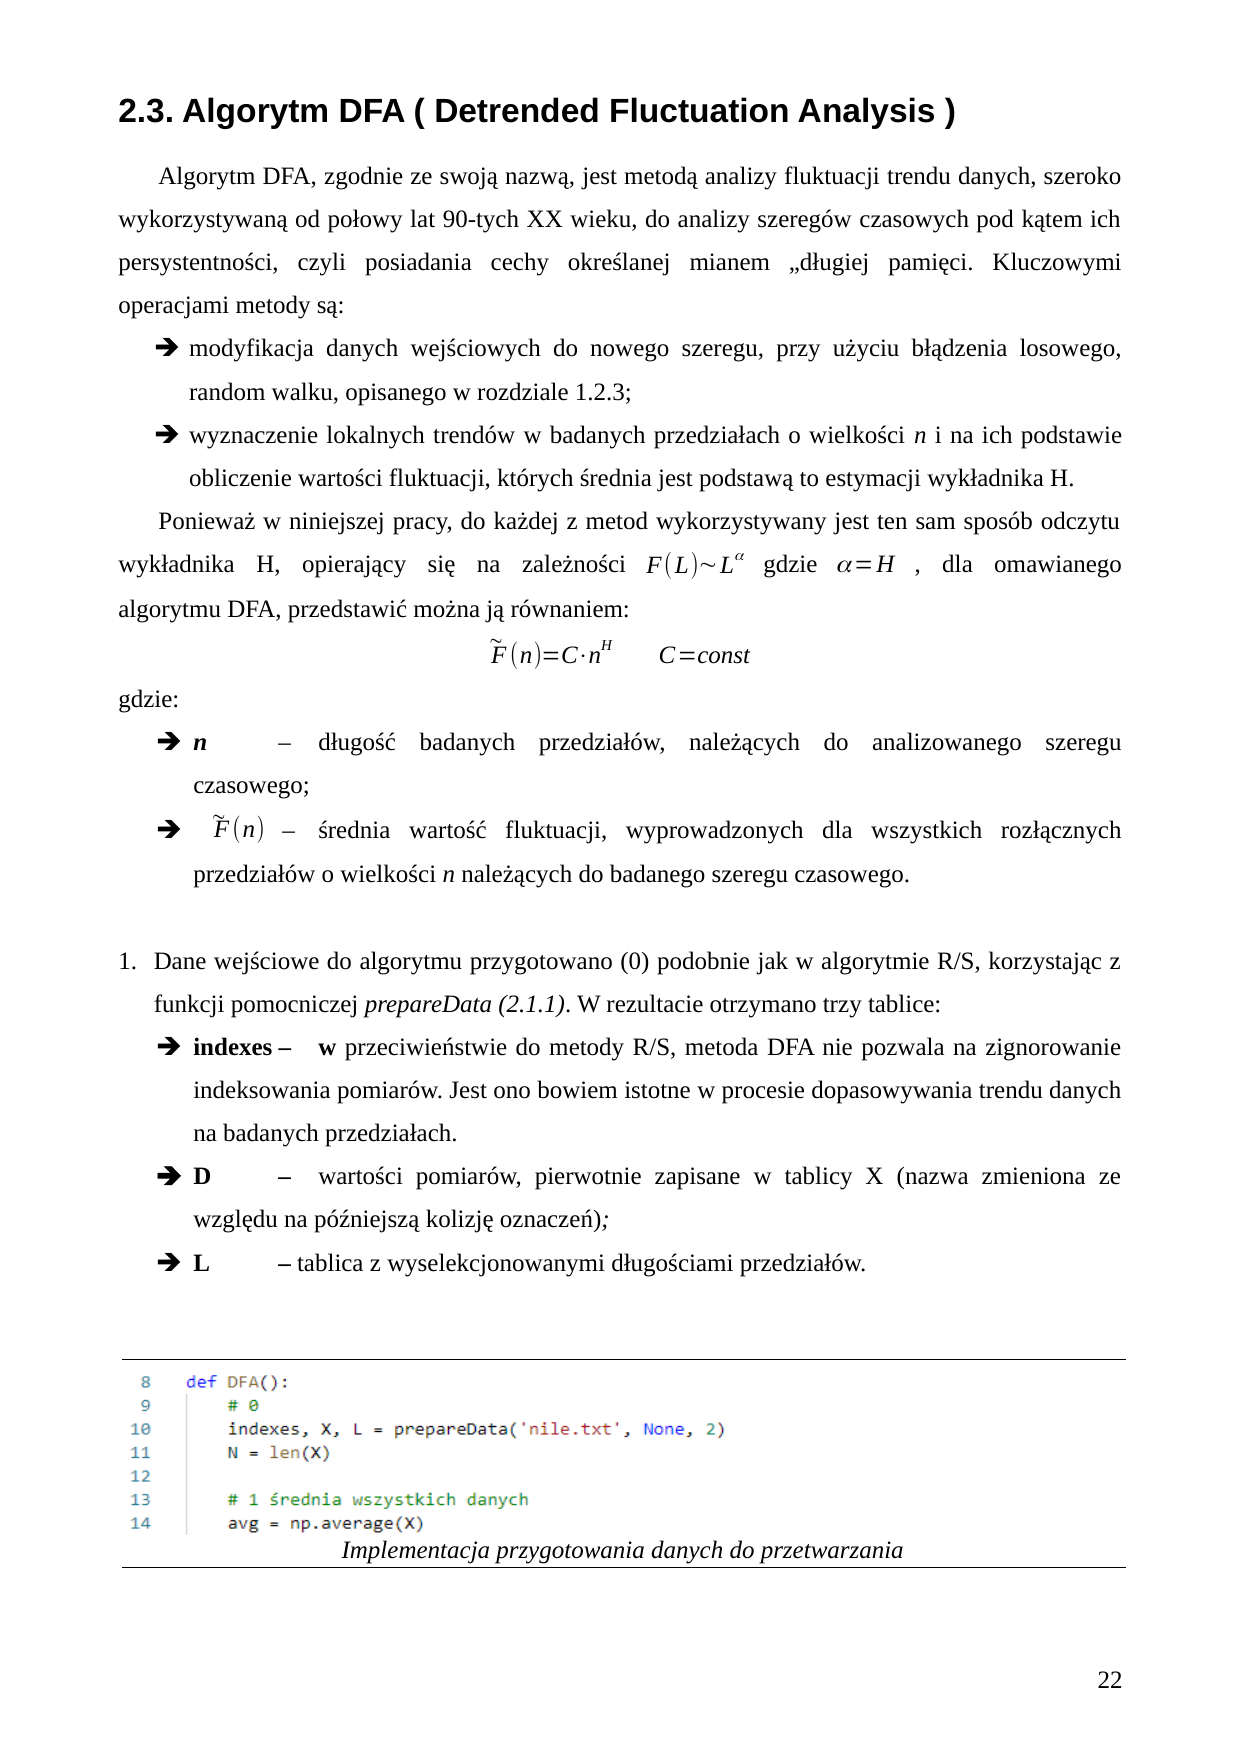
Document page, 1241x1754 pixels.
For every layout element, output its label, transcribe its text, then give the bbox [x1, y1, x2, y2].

text Algorytm DFA, zgodnie ze swoją nazwą, jest metodą analizy fluktuacji trendu danych, szeroko wykorzystywaną od połowy lat 90-tych XX wieku, do analizy szeregów czasowych pod kątem ich persystentności, czyli posiadania cechy określanej mianem „długiej pamięci. Kluczowymi operacjami metody są: [118, 161, 1122, 319]
list wyznaczenie lokalnych trendów w badanych przedziałach o wielkości n i na ich podstawie obliczenie wartości fluktuacji, których średnia jest podstawą to estymacji wykładnika H. [153, 420, 1122, 492]
text Ponieważ w niniejszej pracy, do każdej z metod wykorzystywany jest ten sam sposób odczytu wykładnika H, opierający się na zależnościgdzie, dla omawianego algorytmu DFA, przedstawić można ją równaniem: [118, 506, 1122, 623]
text gdzie: [118, 684, 1122, 713]
list Dane wejściowe do algorytmu przygotowano (0) podobnie jak w algorytmie R/S, korzystając z funkcji pomocniczej prepareData (2.1.1). W rezultacie otrzymano trzy tablice: [118, 946, 1122, 1018]
list D – wartości pomiarów, pierwotnie zapisane w tablicy X (nazwa zmieniona ze względu na późniejszą kolizję oznaczeń); [156, 1161, 1122, 1233]
list n – długość badanych przedziałów, należących do analizowanego szeregu czasowego; [156, 727, 1122, 799]
subtitle 2.3. Algorytm DFA ( Detrended Fluctuation Analysis ) [118, 91, 1122, 129]
picture [124, 1374, 1123, 1535]
list – średnia wartość fluktuacji, wyprowadzonych dla wszystkich rozłącznych przedziałów o wielkości n należących do badanego szeregu czasowego. [156, 814, 1122, 888]
list L – tablica z wyselekcjonowanymi długościami przedziałów. [156, 1248, 1122, 1276]
list modyfikacja danych wejściowych do nowego szeregu, przy użyciu błądzenia losowego, random walku, opisanego w rozdziale 1.2.3; [153, 333, 1122, 405]
text Implementacja przygotowania danych do przetwarzania [125, 1535, 1123, 1564]
list indexes – w przeciwieństwie do metody R/S, metoda DFA nie pozwala na zignorowanie indeksowania pomiarów. Jest ono bowiem istotne w procesie dopasowywania trendu danych na badanych przedziałach. [156, 1032, 1122, 1147]
